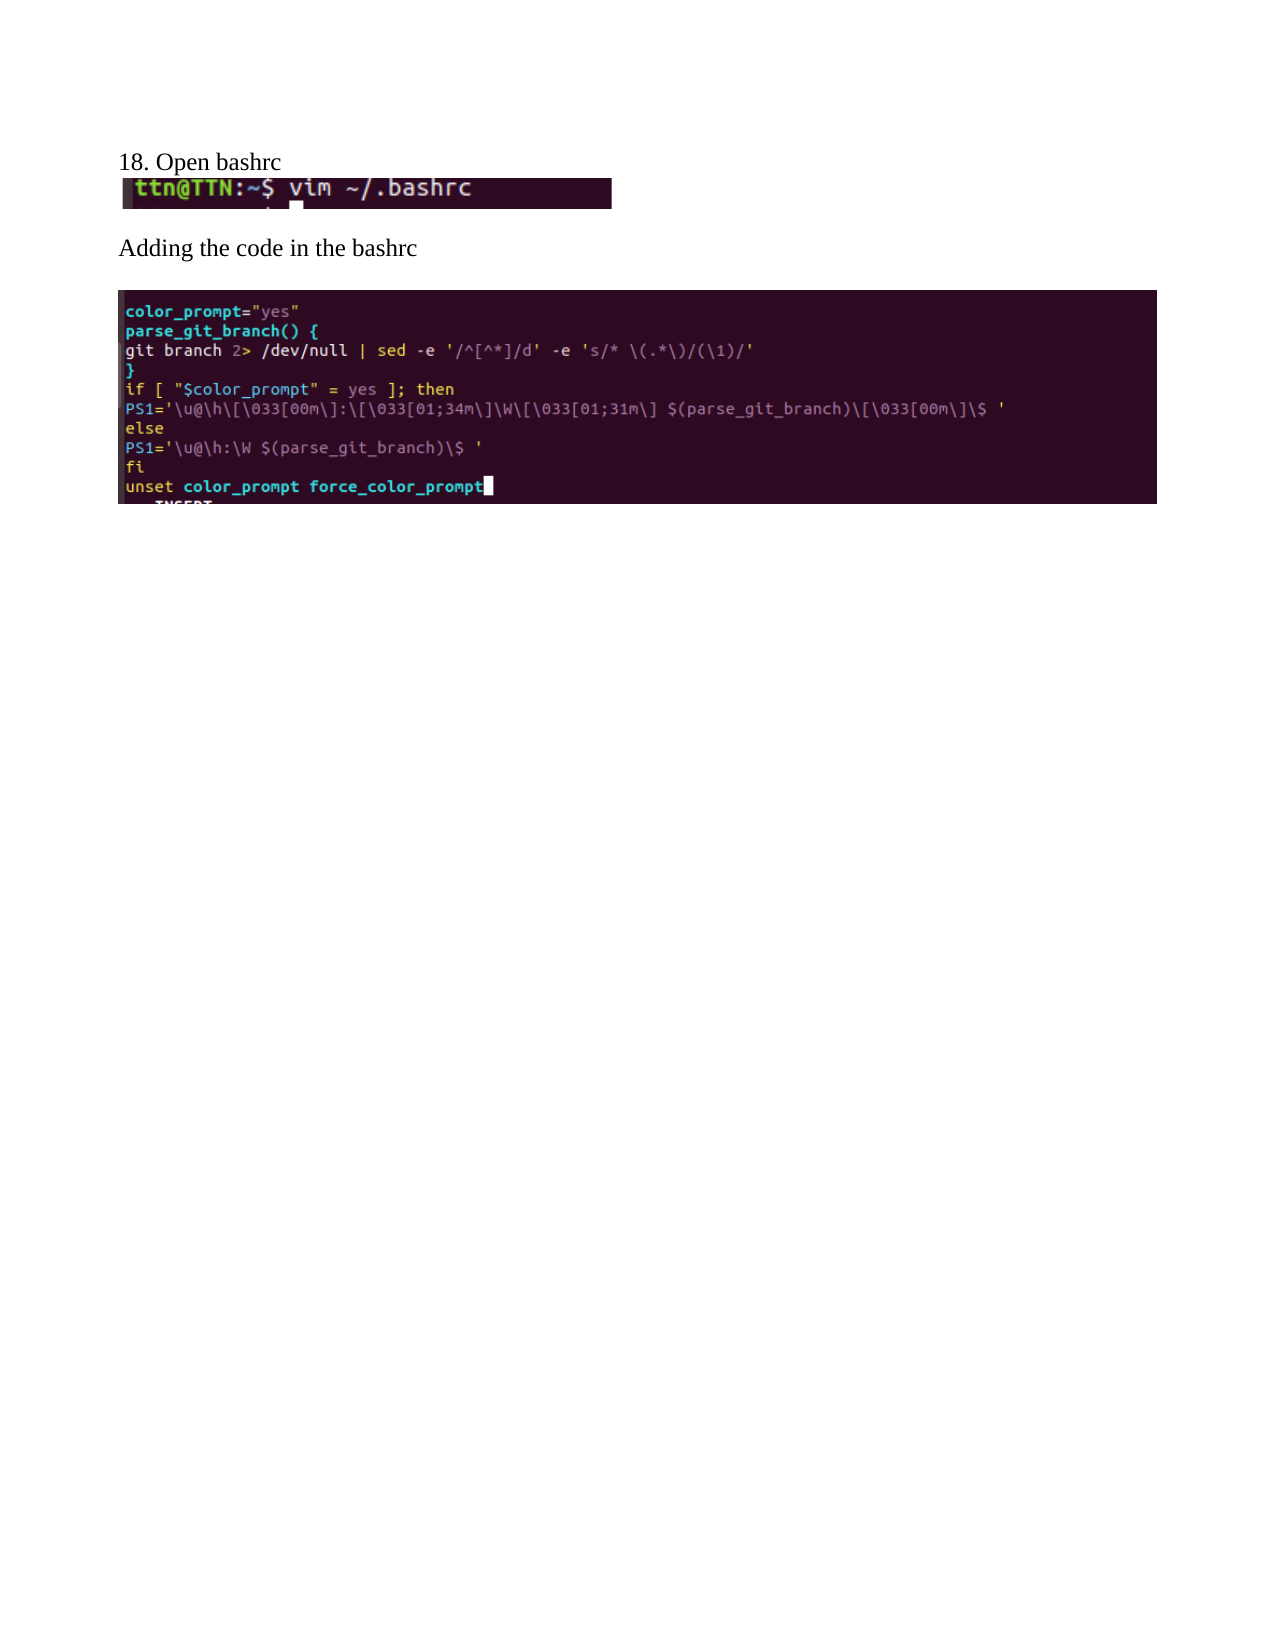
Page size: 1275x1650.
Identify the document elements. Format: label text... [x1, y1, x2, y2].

picture [122, 178, 612, 209]
text 18. Open bashrc [118, 147, 1157, 176]
picture [118, 290, 1157, 504]
text Adding the code in the bashrc [118, 233, 1157, 262]
